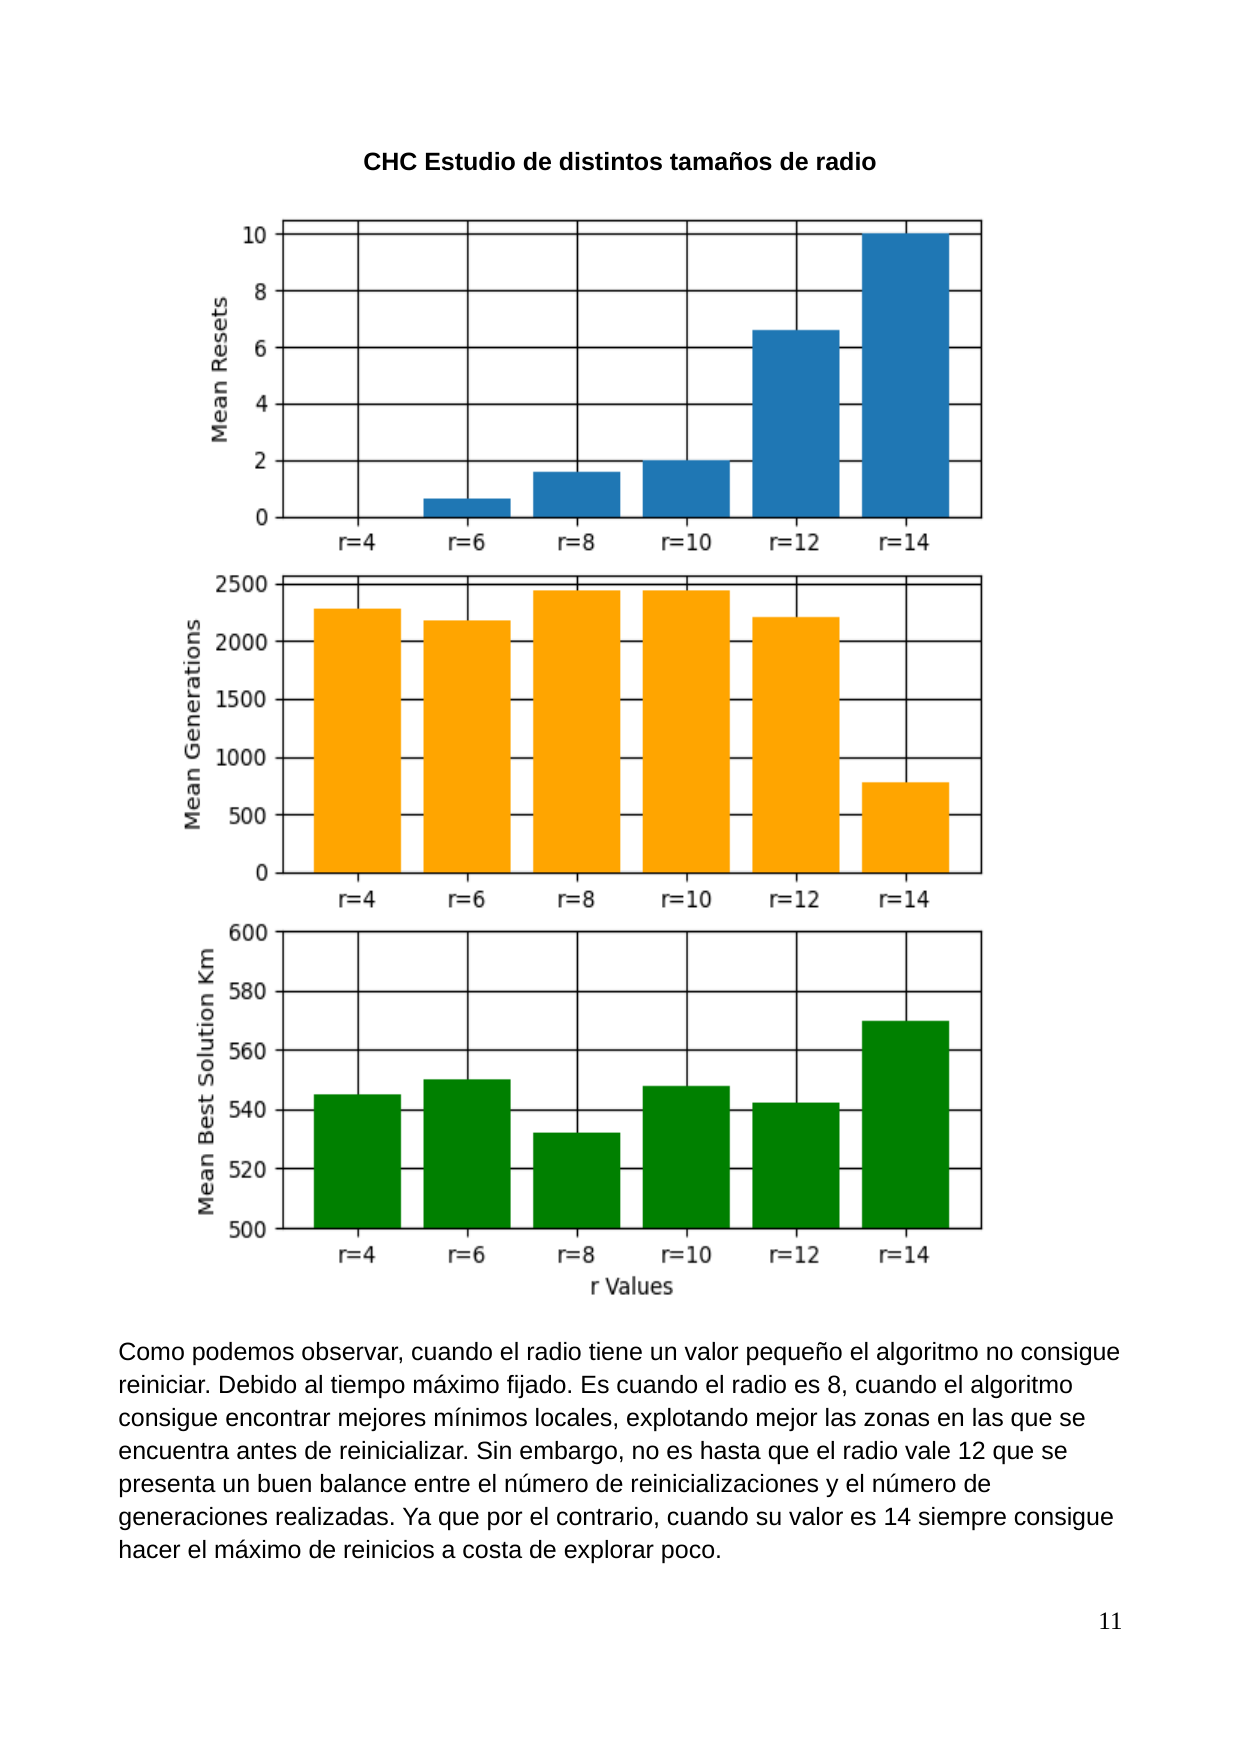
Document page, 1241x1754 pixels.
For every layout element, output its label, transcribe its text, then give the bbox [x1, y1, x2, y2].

text CHC Estudio de distintos tamaños de radio [118, 147, 1122, 176]
text Como podemos observar, cuando el radio tiene un valor pequeño el algoritmo no consigue reiniciar. Debido al tiempo máximo fijado. Es cuando el radio es 8, cuando el algoritmo consigue encontrar mejores mínimos locales, explotando mejor las zonas en las que se encuentra antes de reinicializar. Sin embargo, no es hasta que el radio vale 12 que se presenta un buen balance entre el número de reinicializaciones y el número de generaciones realizadas. Ya que por el contrario, cuando su valor es 14 siempre consigue hacer el máximo de reinicios a costa de explorar poco. [118, 1337, 1122, 1564]
picture [170, 194, 1071, 1328]
